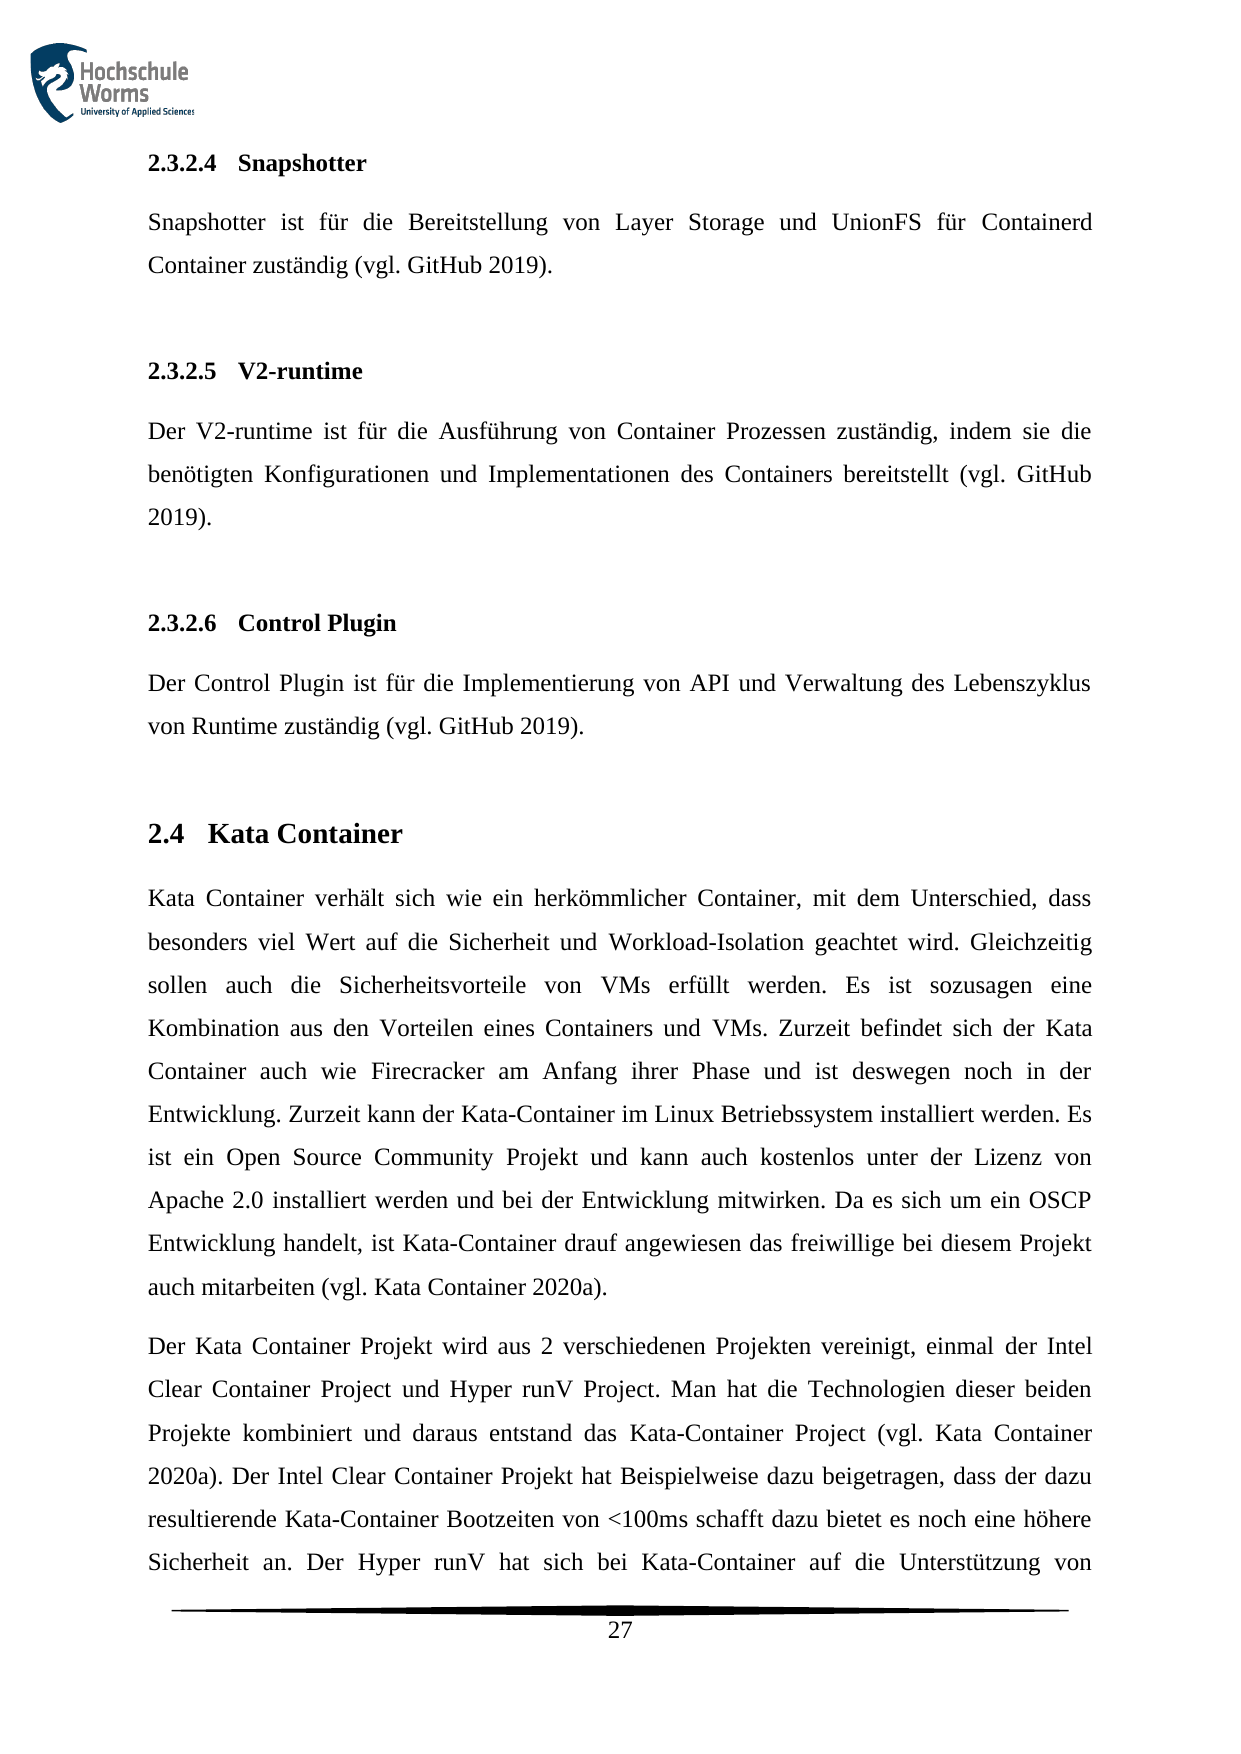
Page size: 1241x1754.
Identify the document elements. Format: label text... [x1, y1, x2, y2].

subtitle Kata Container [148, 816, 1092, 850]
text Der Kata Container Projekt wird aus 2 verschiedenen Projekten vereinigt, einmal der Intel Clear Container Project und Hyper runV Project. Man hat die Technologien dieser beiden Projekte kombiniert und daraus entstand das Kata-Container Project (vgl. Kata Container 2020a). Der Intel Clear Container Projekt hat Beispielweise dazu beigetragen, dass der dazu resultierende Kata-Container Bootzeiten von <100ms schafft dazu bietet es noch eine höhere Sicherheit an. Der Hyper runV hat sich bei Kata-Container auf die Unterstützung von [148, 1331, 1092, 1576]
text Der V2-runtime ist für die Ausführung von Container Prozessen zuständig, indem sie die benötigten Konfigurationen und Implementationen des Containers bereitstellt (vgl. GitHub 2019). [148, 416, 1092, 531]
text Snapshotter ist für die Bereitstellung von Layer Storage und UnionFS für Containerd Container zuständig (vgl. GitHub 2019). [148, 207, 1092, 279]
text Der Control Plugin ist für die Implementierung von API und Verwaltung des Lebenszyklus von Runtime zuständig (vgl. GitHub 2019). [148, 668, 1092, 739]
subtitle V2-runtime [148, 356, 1092, 385]
subtitle Snapshotter [148, 148, 1092, 176]
subtitle Control Plugin [148, 608, 1092, 637]
text Kata Container verhält sich wie ein herkömmlicher Container, mit dem Unterschied, dass besonders viel Wert auf die Sicherheit und Workload-Isolation geachtet wird. Gleichzeitig sollen auch die Sicherheitsvorteile von VMs erfüllt werden. Es ist sozusagen eine Kombination aus den Vorteilen eines Containers und VMs. Zurzeit befindet sich der Kata Container auch wie Firecracker am Anfang ihrer Phase und ist deswegen noch in der Entwicklung. Zurzeit kann der Kata-Container im Linux Betriebssystem installiert werden. Es ist ein Open Source Community Projekt und kann auch kostenlos unter der Lizenz von Apache 2.0 installiert werden und bei der Entwicklung mitwirken. Da es sich um ein OSCP Entwicklung handelt, ist Kata-Container drauf angewiesen das freiwillige bei diesem Projekt auch mitarbeiten (vgl. Kata Container 2020a). [148, 883, 1092, 1300]
